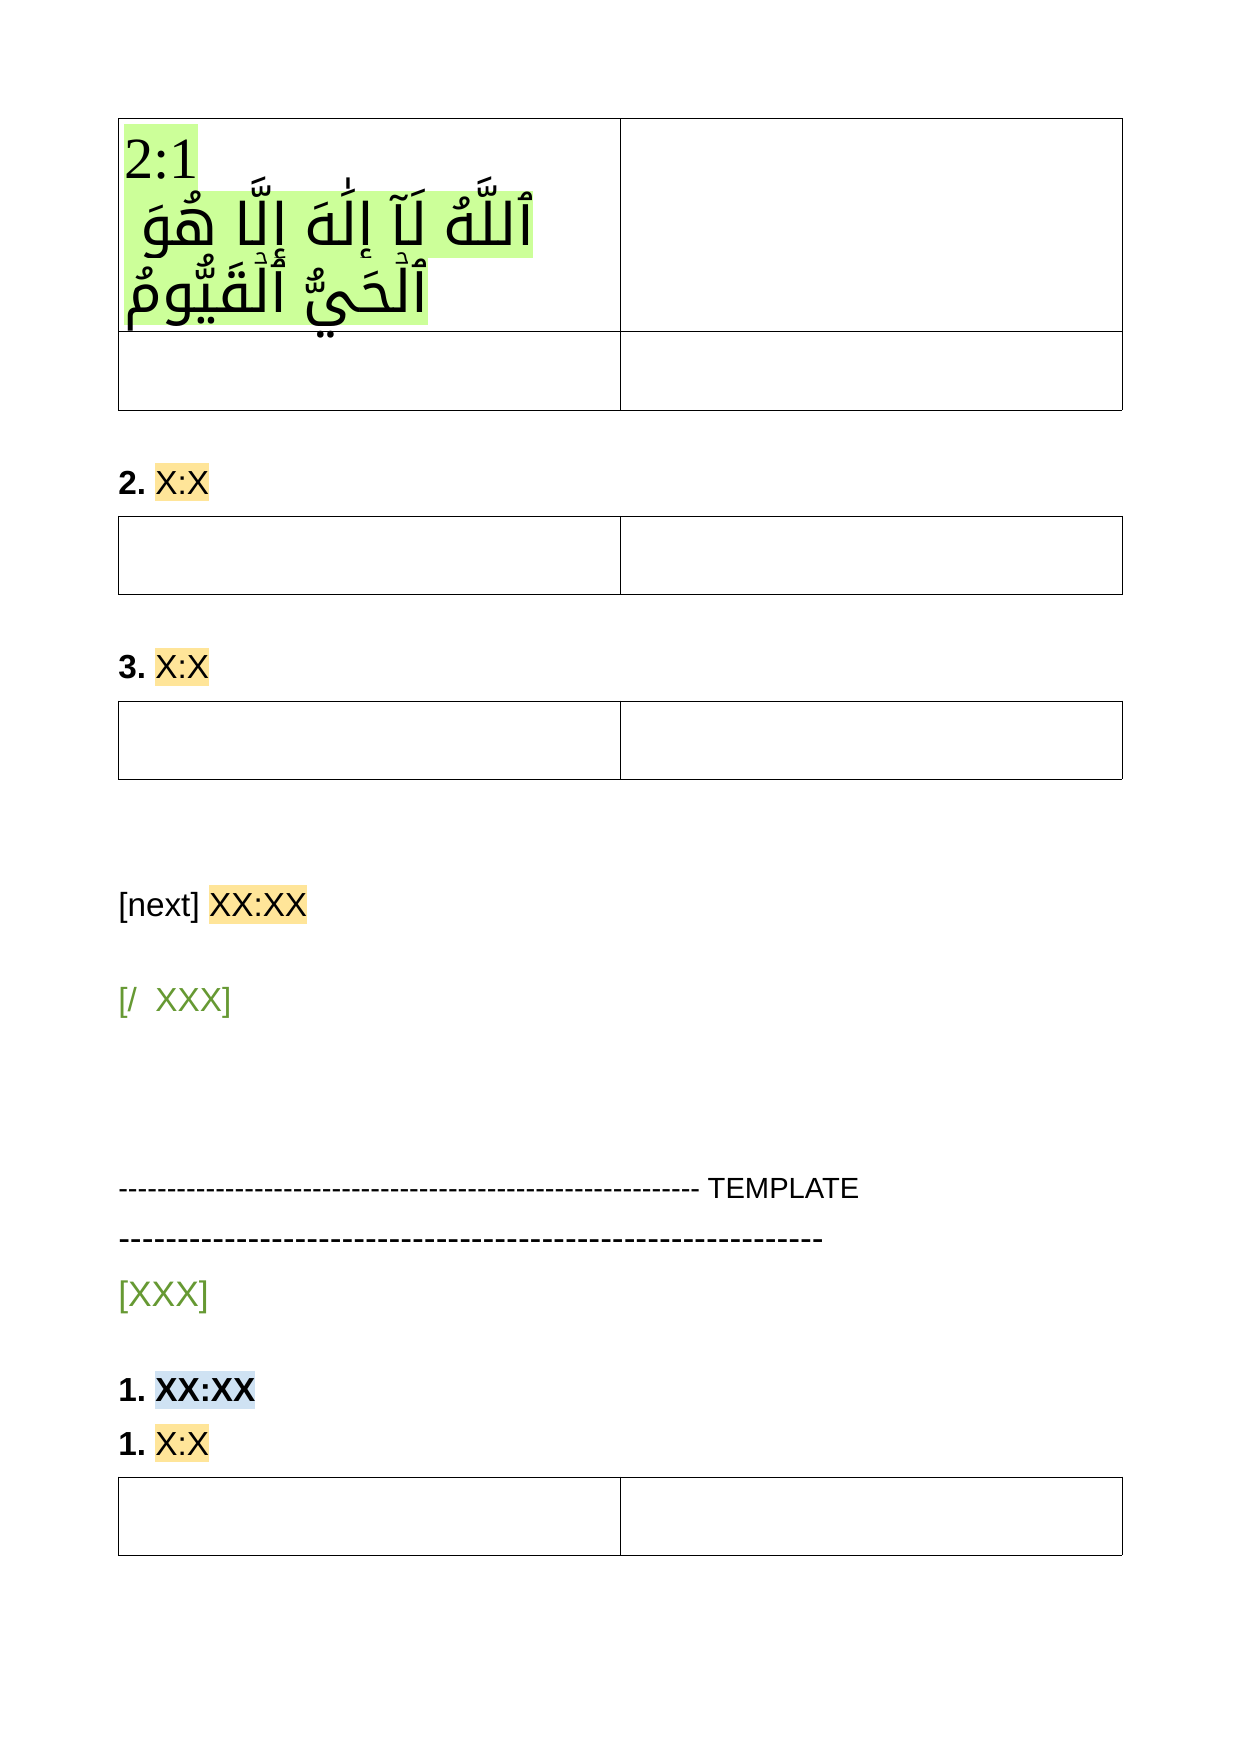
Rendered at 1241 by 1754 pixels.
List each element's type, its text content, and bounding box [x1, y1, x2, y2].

table_header [119, 1478, 620, 1555]
text 2. X:X [118, 463, 1122, 501]
table_header [119, 702, 620, 779]
text 3. X:X [118, 647, 1122, 686]
table_cell [119, 332, 620, 409]
table_header [621, 517, 1122, 594]
text ------------------------------------------------------------ TEMPLATE [118, 1171, 1122, 1204]
table_header 2:1 ٱللَّهُ لَآ إِلَٰهَ إِلَّا هُوَ ٱلۡحَيُّ ٱلۡقَيُّومُ [119, 119, 620, 331]
text 1. XX:XX [118, 1371, 1122, 1409]
table_header [119, 517, 620, 594]
text [/ XXX] [118, 979, 1122, 1018]
text [next] XX:XX [118, 885, 1122, 924]
text 1. X:X [118, 1423, 1122, 1462]
table_header [621, 1478, 1122, 1555]
table_header [621, 702, 1122, 779]
table_header [621, 119, 1122, 331]
text [XXX] [118, 1273, 1122, 1314]
text ------------------------------------------------------------ [118, 1217, 1122, 1258]
table_cell [621, 332, 1122, 409]
